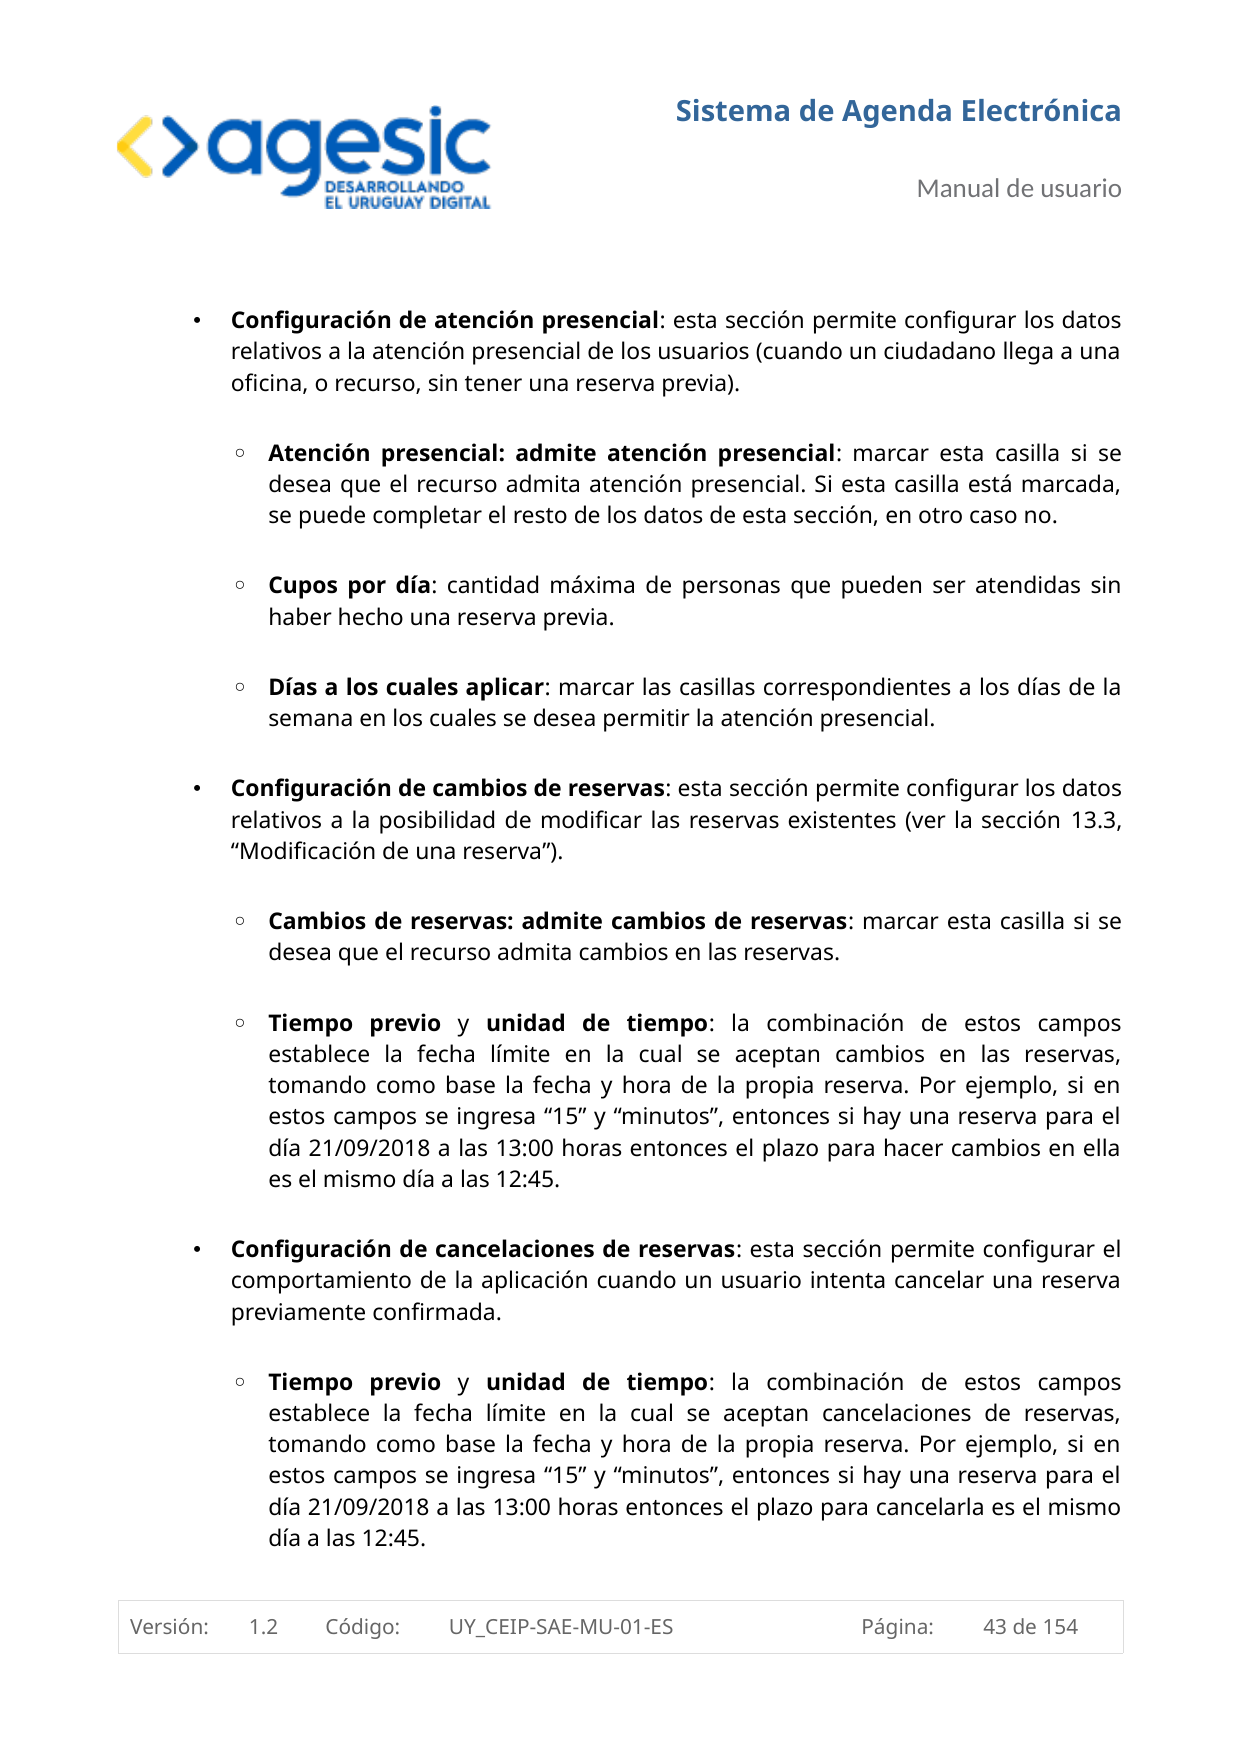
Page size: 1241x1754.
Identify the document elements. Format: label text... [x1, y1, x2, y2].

list Cambios de reservas: admite cambios de reservas: marcar esta casilla si se desea que el recurso admita cambios en las reservas. [231, 905, 1122, 968]
picture [116, 105, 492, 209]
list Tiempo previo y unidad de tiempo: la combinación de estos campos establece la fecha límite en la cual se aceptan cancelaciones de reservas, tomando como base la fecha y hora de la propia reserva. Por ejemplo, si en estos campos se ingresa “15” y “minutos”, entonces si hay una reserva para el día 21/09/2018 a las 13:00 horas entonces el plazo para cancelarla es el mismo día a las 12:45. [231, 1366, 1122, 1553]
list Configuración de cambios de reservas: esta sección permite configurar los datos relativos a la posibilidad de modificar las reservas existentes (ver la sección 13.3, “Modificación de una reserva”). [193, 772, 1122, 866]
list Cupos por día: cantidad máxima de personas que pueden ser atendidas sin haber hecho una reserva previa. [231, 569, 1122, 632]
list Configuración de atención presencial: esta sección permite configurar los datos relativos a la atención presencial de los usuarios (cuando un ciudadano llega a una oficina, o recurso, sin tener una reserva previa). [193, 304, 1122, 398]
list Configuración de cancelaciones de reservas: esta sección permite configurar el comportamiento de la aplicación cuando un usuario intenta cancelar una reserva previamente confirmada. [193, 1233, 1122, 1327]
list Tiempo previo y unidad de tiempo: la combinación de estos campos establece la fecha límite en la cual se aceptan cambios en las reservas, tomando como base la fecha y hora de la propia reserva. Por ejemplo, si en estos campos se ingresa “15” y “minutos”, entonces si hay una reserva para el día 21/09/2018 a las 13:00 horas entonces el plazo para hacer cambios en ella es el mismo día a las 12:45. [231, 1007, 1122, 1194]
list Días a los cuales aplicar: marcar las casillas correspondientes a los días de la semana en los cuales se desea permitir la atención presencial. [231, 671, 1122, 733]
list Atención presencial: admite atención presencial: marcar esta casilla si se desea que el recurso admita atención presencial. Si esta casilla está marcada, se puede completar el resto de los datos de esta sección, en otro caso no. [231, 437, 1122, 531]
